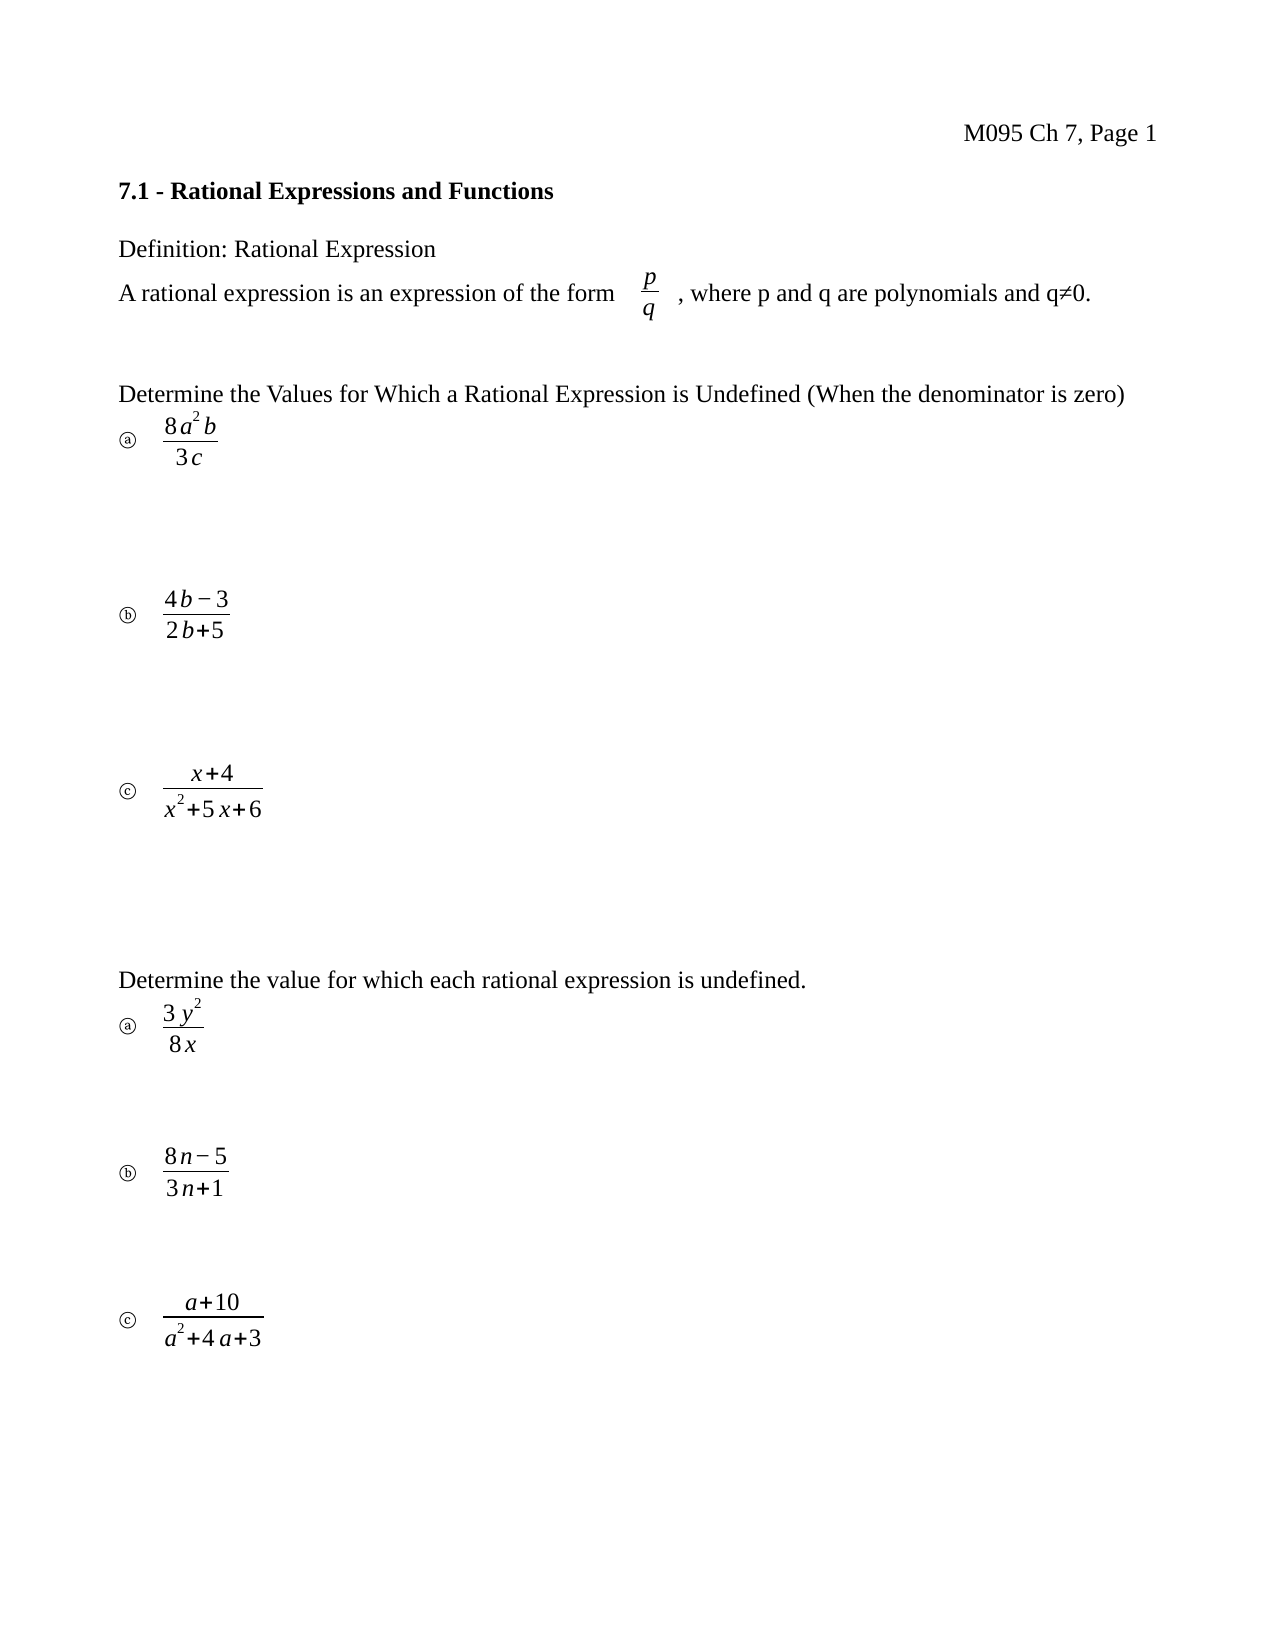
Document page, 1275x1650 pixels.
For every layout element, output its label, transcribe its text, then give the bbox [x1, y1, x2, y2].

text ⓐ [118, 408, 1157, 470]
text ⓑ [118, 585, 1157, 644]
text 7.1 - Rational Expressions and Functions [118, 176, 1157, 205]
text ⓒ [118, 759, 1157, 822]
text Determine the value for which each rational expression is undefined. [118, 966, 1157, 994]
text A rational expression is an expression of the form , where p and q are polynomials and q≠0. [118, 263, 1157, 322]
text ⓒ [118, 1288, 1157, 1351]
text ⓐ [118, 994, 1157, 1057]
text ⓑ [118, 1143, 1157, 1202]
text Definition: Rational Expression [118, 234, 1157, 263]
text Determine the Values for Which a Rational Expression is Undefined (When the denominator is zero) [118, 379, 1157, 408]
